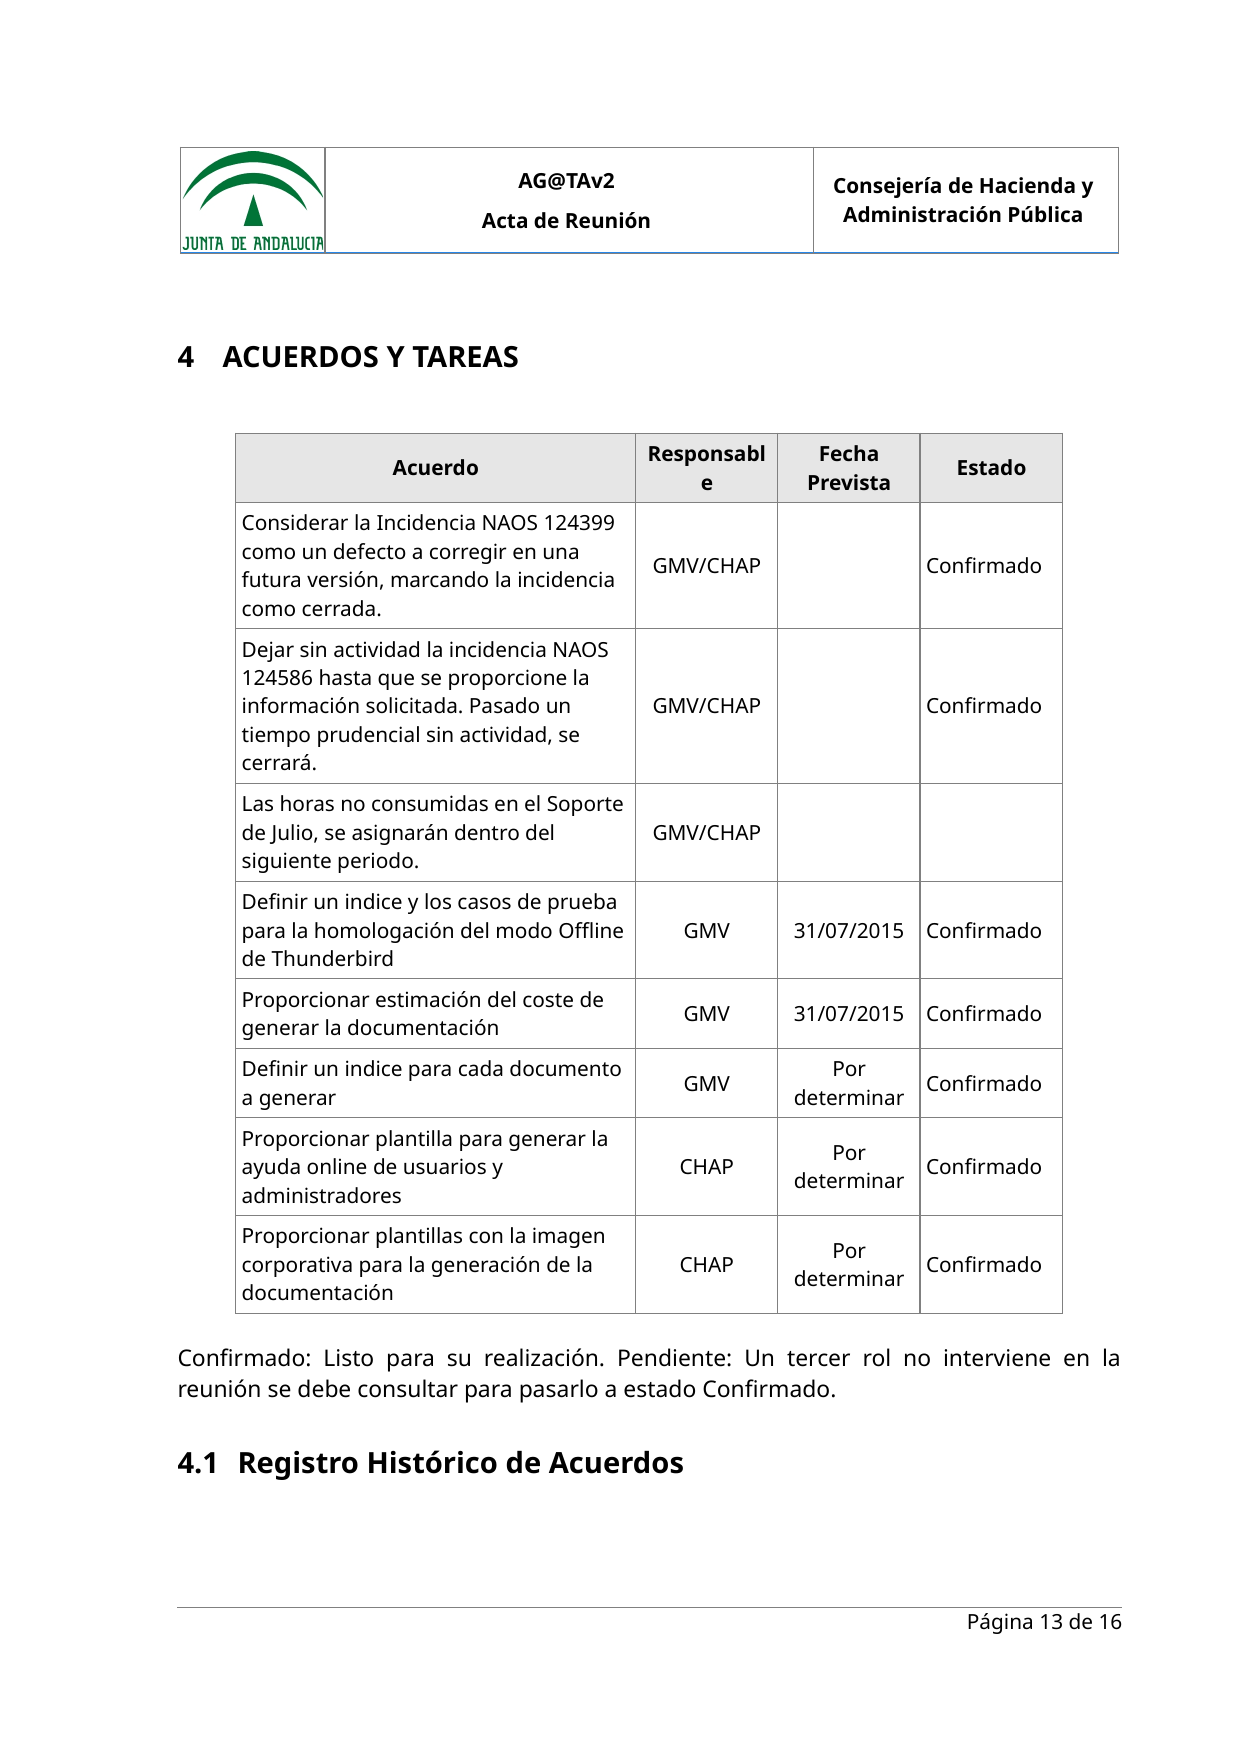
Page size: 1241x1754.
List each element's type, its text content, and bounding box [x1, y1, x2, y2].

table_cell GMV/CHAP [636, 503, 777, 628]
table_cell Definir un indice y los casos de prueba para la homologación del modo Offline de Thunderbird [236, 882, 635, 978]
table_cell GMV [636, 882, 777, 978]
table_cell GMV [636, 1049, 777, 1117]
subtitle Registro Histórico de Acuerdos [177, 1442, 1122, 1482]
table_header Fecha Prevista [778, 434, 919, 502]
table_cell Proporcionar estimación del coste de generar la documentación [236, 979, 635, 1048]
table_cell Considerar la Incidencia NAOS 124399 como un defecto a corregir en una futura versión, marcando la incidencia como cerrada. [236, 503, 635, 628]
table_cell Proporcionar plantillas con la imagen corporativa para la generación de la documentación [236, 1216, 635, 1313]
table_header Estado [921, 434, 1062, 502]
table_cell Confirmado [921, 629, 1062, 783]
table_cell Confirmado [921, 503, 1062, 628]
table_cell CHAP [636, 1216, 777, 1313]
table_cell Definir un indice para cada documento a generar [236, 1049, 635, 1117]
table_cell [778, 784, 919, 881]
table_cell 31/07/2015 [778, 882, 919, 978]
table_cell Confirmado [921, 1118, 1062, 1215]
table_cell CHAP [636, 1118, 777, 1215]
table_cell Confirmado [921, 882, 1062, 978]
table_cell Proporcionar plantilla para generar la ayuda online de usuarios y administradores [236, 1118, 635, 1215]
table_cell [778, 629, 919, 783]
table_cell Confirmado [921, 1049, 1062, 1117]
table_cell Las horas no consumidas en el Soporte de Julio, se asignarán dentro del siguiente periodo. [236, 784, 635, 881]
table_cell Dejar sin actividad la incidencia NAOS 124586 hasta que se proporcione la información solicitada. Pasado un tiempo prudencial sin actividad, se cerrará. [236, 629, 635, 783]
table_cell Por determinar [778, 1118, 919, 1215]
table_cell [778, 503, 919, 628]
table_cell Por determinar [778, 1049, 919, 1117]
table_cell Confirmado [921, 1216, 1062, 1313]
table_cell GMV/CHAP [636, 784, 777, 881]
table_header Acuerdo [236, 434, 635, 502]
table_cell Por determinar [778, 1216, 919, 1313]
table_cell 31/07/2015 [778, 979, 919, 1048]
table_cell GMV/CHAP [636, 629, 777, 783]
table_cell Confirmado [921, 979, 1062, 1048]
table_cell GMV [636, 979, 777, 1048]
subtitle ACUERDOS Y TAREAS [177, 336, 1122, 376]
table_header Responsable [636, 434, 777, 502]
text Confirmado: Listo para su realización. Pendiente: Un tercer rol no interviene en la reunión se debe consultar para pasarlo a estado Confirmado. [177, 1342, 1122, 1405]
picture [182, 151, 324, 250]
table_cell [921, 784, 1062, 881]
